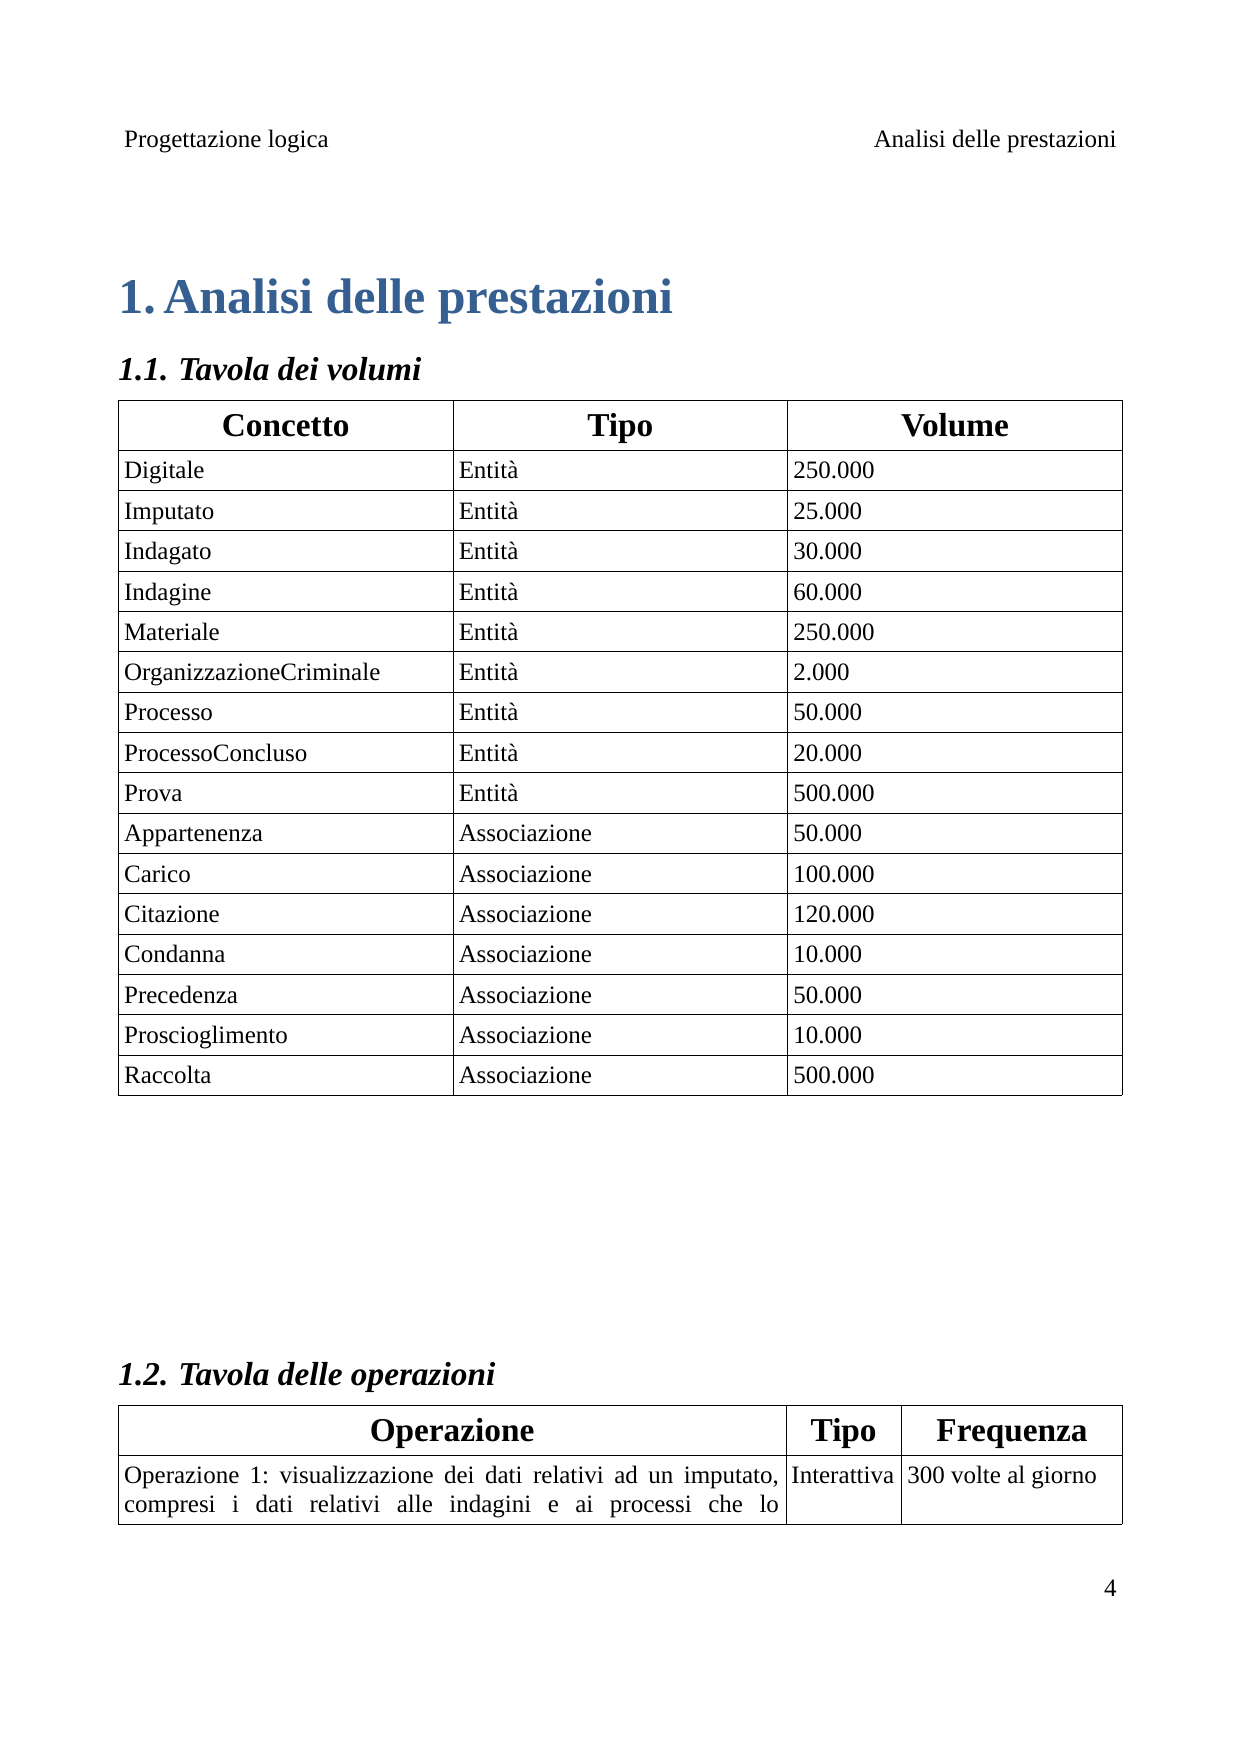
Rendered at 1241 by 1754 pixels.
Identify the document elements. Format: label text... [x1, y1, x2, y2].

table_header Operazione [119, 1406, 786, 1455]
table_cell Entità [454, 693, 787, 732]
table_cell Interattiva [787, 1456, 901, 1524]
table_header Concetto [119, 401, 453, 450]
table_cell 500.000 [788, 1056, 1122, 1095]
table_cell 20.000 [788, 733, 1122, 772]
table_cell Entità [454, 451, 787, 490]
table_header Volume [788, 401, 1122, 450]
table_cell Operazione 1: visualizzazione dei dati relativi ad un imputato, compresi i dati relativi alle indagini e ai processi che lo [119, 1456, 786, 1524]
table_cell Entità [454, 491, 787, 530]
table_cell 10.000 [788, 1015, 1122, 1054]
table_cell Raccolta [119, 1056, 453, 1095]
table_cell 2.000 [788, 652, 1122, 692]
table_cell OrganizzazioneCriminale [119, 652, 453, 692]
table_cell 250.000 [788, 451, 1122, 490]
table_cell ProcessoConcluso [119, 733, 453, 772]
subtitle Tavola dei volumi [118, 349, 1122, 387]
table_cell 30.000 [788, 531, 1122, 571]
table_cell Materiale [119, 612, 453, 651]
table_cell Entità [454, 773, 787, 813]
table_cell Processo [119, 693, 453, 732]
table_cell Entità [454, 572, 787, 611]
table_cell 50.000 [788, 693, 1122, 732]
table_header Tipo [454, 401, 787, 450]
table_cell Entità [454, 652, 787, 692]
subtitle Analisi delle prestazioni [118, 267, 1122, 324]
table_cell Imputato [119, 491, 453, 530]
table_cell Associazione [454, 1015, 787, 1054]
table_cell 50.000 [788, 975, 1122, 1014]
table_cell Entità [454, 612, 787, 651]
table_cell Associazione [454, 814, 787, 853]
table_header Tipo [787, 1406, 901, 1455]
table_cell Condanna [119, 935, 453, 974]
table_cell Entità [454, 531, 787, 571]
table_cell 25.000 [788, 491, 1122, 530]
table_cell Precedenza [119, 975, 453, 1014]
table_cell Indagato [119, 531, 453, 571]
table_cell Citazione [119, 894, 453, 933]
table_cell 120.000 [788, 894, 1122, 933]
table_cell Associazione [454, 1056, 787, 1095]
table_cell 60.000 [788, 572, 1122, 611]
table_cell Entità [454, 733, 787, 772]
table_header Frequenza [902, 1406, 1122, 1455]
table_cell 100.000 [788, 854, 1122, 893]
table_cell Associazione [454, 935, 787, 974]
table_cell Carico [119, 854, 453, 893]
table_cell 10.000 [788, 935, 1122, 974]
table_cell Proscioglimento [119, 1015, 453, 1054]
table_cell 300 volte al giorno [902, 1456, 1122, 1524]
table_cell Associazione [454, 854, 787, 893]
table_cell Associazione [454, 975, 787, 1014]
table_cell Indagine [119, 572, 453, 611]
table_cell Appartenenza [119, 814, 453, 853]
table_cell Digitale [119, 451, 453, 490]
subtitle Tavola delle operazioni [118, 1354, 1122, 1392]
table_cell Prova [119, 773, 453, 813]
table_cell Associazione [454, 894, 787, 933]
table_cell 50.000 [788, 814, 1122, 853]
table_cell 250.000 [788, 612, 1122, 651]
table_cell 500.000 [788, 773, 1122, 813]
